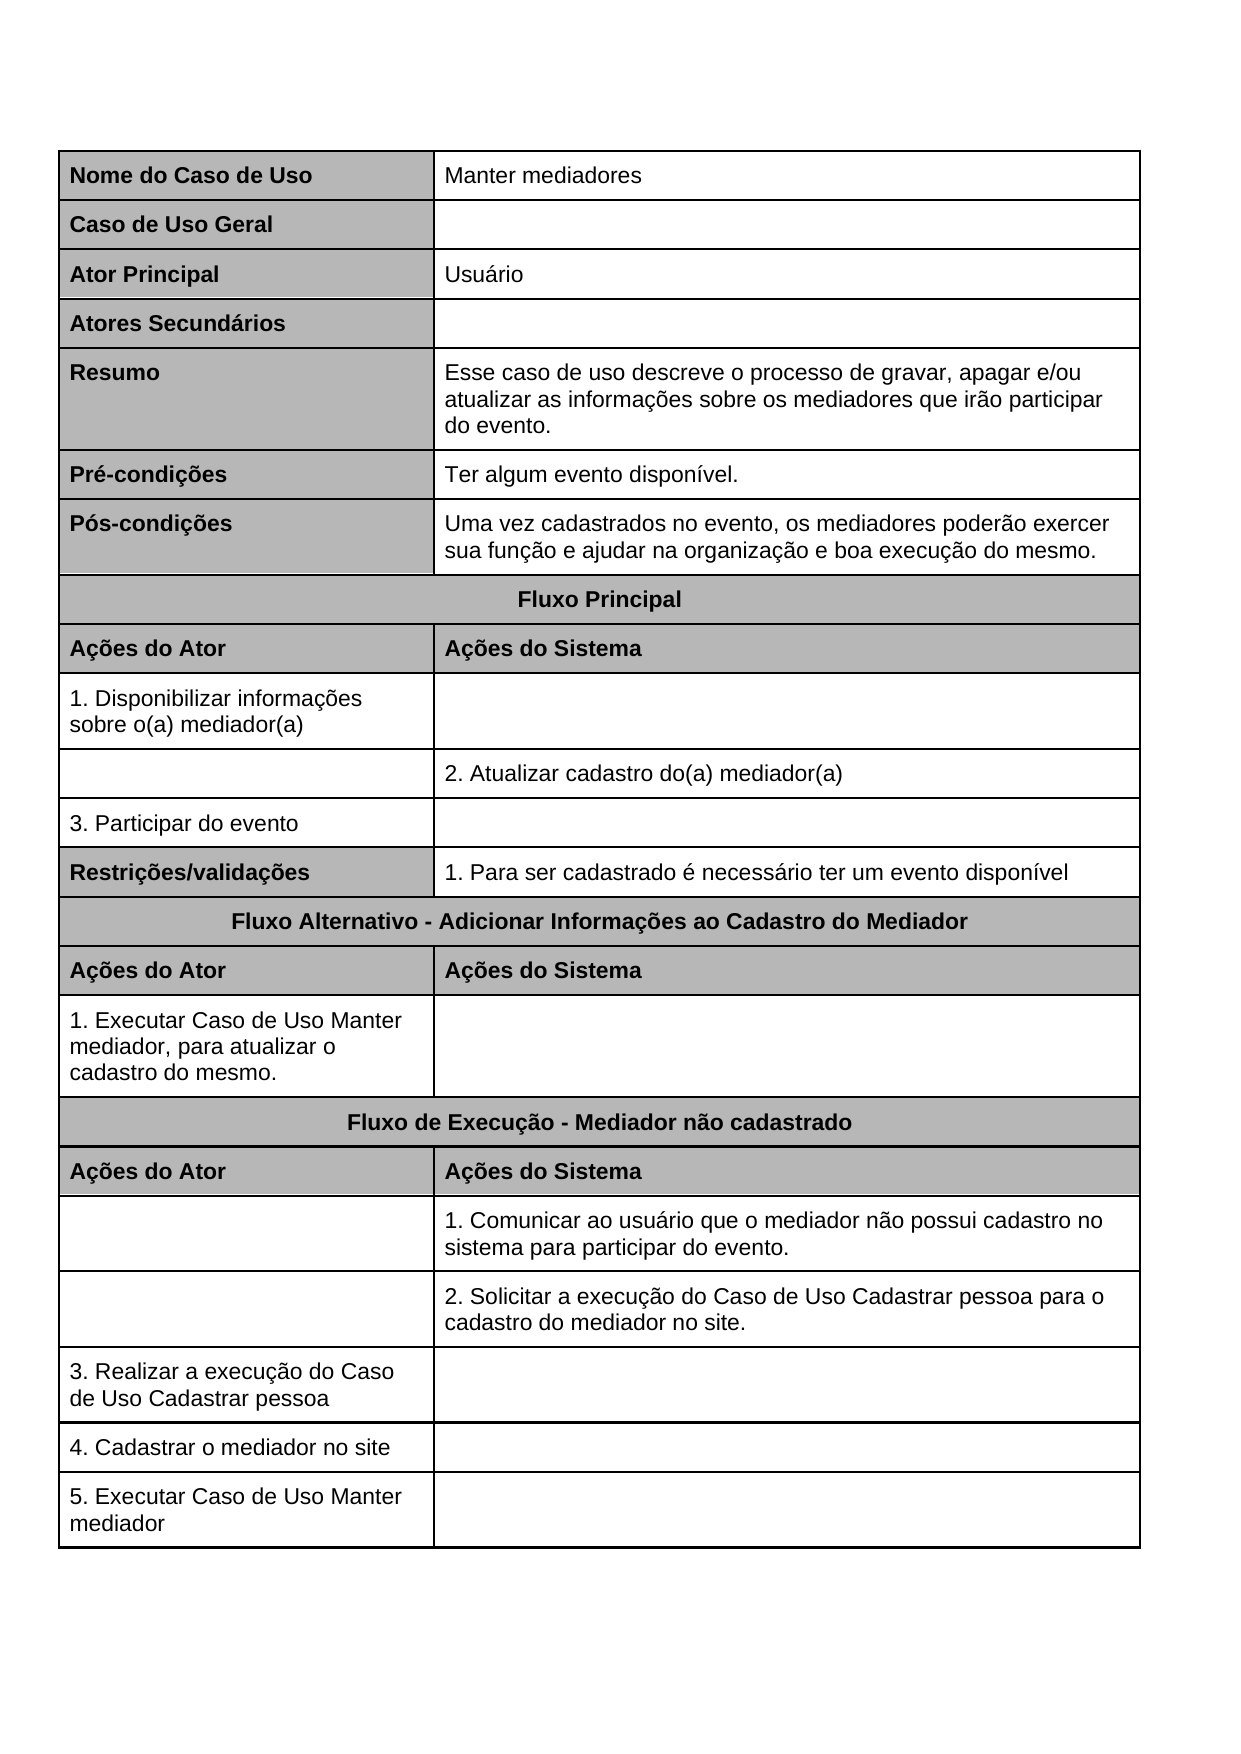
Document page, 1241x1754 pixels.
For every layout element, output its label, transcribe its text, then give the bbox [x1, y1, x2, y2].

table_cell Ações do Sistema [435, 625, 1139, 672]
table_cell 2. Solicitar a execução do Caso de Uso Cadastrar pessoa para o cadastro do mediador no site. [435, 1272, 1139, 1346]
table_cell [60, 1197, 433, 1270]
table_cell 1. Executar Caso de Uso Manter mediador, para atualizar o cadastro do mesmo. [60, 996, 433, 1096]
table_cell Fluxo de Execução - Mediador não cadastrado [60, 1098, 1139, 1145]
table_cell Ter algum evento disponível. [435, 451, 1139, 498]
table_cell 1. Comunicar ao usuário que o mediador não possui cadastro no sistema para participar do evento. [435, 1197, 1139, 1270]
table_header Manter mediadores [435, 152, 1139, 199]
table_cell Ações do Sistema [435, 1148, 1139, 1194]
table_cell [60, 1272, 433, 1346]
table_cell [435, 674, 1139, 748]
table_cell Resumo [60, 349, 433, 449]
table_cell Usuário [435, 250, 1139, 297]
table_cell 5. Executar Caso de Uso Manter mediador [60, 1473, 433, 1546]
table_cell Ator Principal [60, 250, 433, 297]
table_cell Caso de Uso Geral [60, 201, 433, 248]
table_cell Ações do Sistema [435, 947, 1139, 994]
table_cell Atores Secundários [60, 300, 433, 347]
table_header Nome do Caso de Uso [60, 152, 433, 199]
table_cell Uma vez cadastrados no evento, os mediadores poderão exercer sua função e ajudar na organização e boa execução do mesmo. [435, 500, 1139, 573]
table_cell [435, 799, 1139, 846]
table_cell 3. Participar do evento [60, 799, 433, 846]
table_cell [435, 300, 1139, 347]
table_cell 4. Cadastrar o mediador no site [60, 1424, 433, 1471]
table_cell Esse caso de uso descreve o processo de gravar, apagar e/ou atualizar as informações sobre os mediadores que irão participar do evento. [435, 349, 1139, 449]
table_cell [435, 1424, 1139, 1471]
table_cell [60, 750, 433, 797]
table_cell Pré-condições [60, 451, 433, 498]
table_cell Ações do Ator [60, 947, 433, 994]
table_cell [435, 996, 1139, 1096]
table_cell Fluxo Principal [60, 576, 1139, 623]
table_cell 2. Atualizar cadastro do(a) mediador(a) [435, 750, 1139, 797]
table_cell Restrições/validações [60, 848, 433, 896]
table_cell Ações do Ator [60, 1148, 433, 1194]
table_cell Pós-condições [60, 500, 433, 573]
table_cell 1. Disponibilizar informações sobre o(a) mediador(a) [60, 674, 433, 748]
table_cell 3. Realizar a execução do Caso de Uso Cadastrar pessoa [60, 1348, 433, 1421]
table_cell 1. Para ser cadastrado é necessário ter um evento disponível [435, 848, 1139, 896]
table_cell Fluxo Alternativo - Adicionar Informações ao Cadastro do Mediador [60, 898, 1139, 945]
table_cell [435, 201, 1139, 248]
table_cell [435, 1473, 1139, 1546]
table_cell [435, 1348, 1139, 1421]
table_cell Ações do Ator [60, 625, 433, 672]
